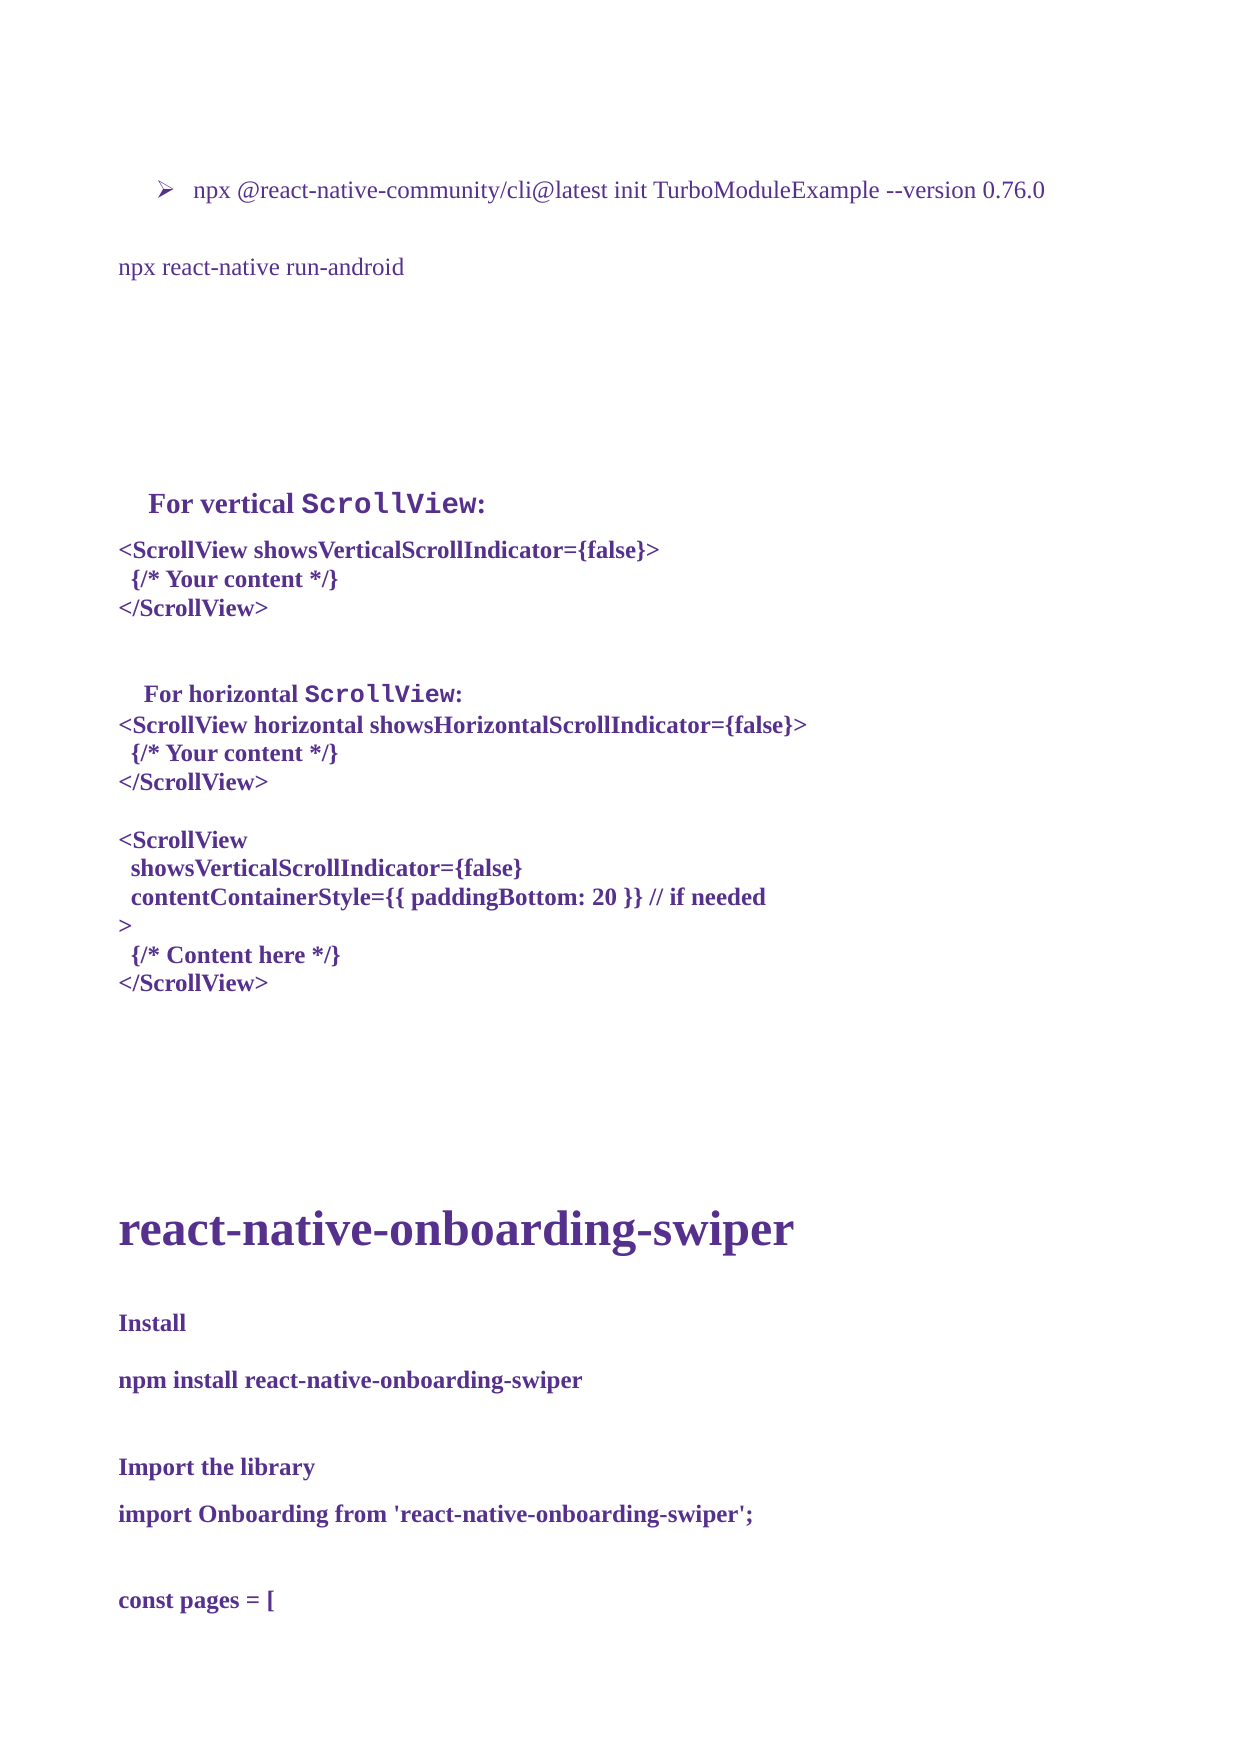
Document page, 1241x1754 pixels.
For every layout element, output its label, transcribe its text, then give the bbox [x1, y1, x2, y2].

text ✅ For horizontal ScrollView: [118, 679, 1122, 710]
text npm install react-native-onboarding-swiper [118, 1365, 1122, 1394]
text Import the library [118, 1452, 1122, 1480]
text </ScrollView> [118, 767, 1122, 796]
text {/* Your content */} [118, 738, 1122, 767]
text const pages = [ [118, 1586, 1122, 1614]
list npx @react-native-community/cli@latest init TurboModuleExample --version 0.76.0 [156, 176, 1122, 204]
text contentContainerStyle={{ paddingBottom: 20 }} // if needed [118, 882, 1122, 911]
text react-native-onboarding-swiper [118, 1198, 1122, 1256]
text Install [118, 1308, 1122, 1337]
text <ScrollView horizontal showsHorizontalScrollIndicator={false}> [118, 710, 1122, 738]
text </ScrollView> [118, 968, 1122, 997]
text showsVerticalScrollIndicator={false} [118, 853, 1122, 882]
text npx react-native run-android [118, 252, 1122, 281]
text {/* Content here */} [118, 940, 1122, 968]
text {/* Your content */} [118, 564, 1122, 593]
text > [118, 911, 1122, 940]
text <ScrollView [118, 825, 1122, 853]
text </ScrollView> [118, 593, 1122, 621]
subtitle ✅ For vertical ScrollView: [118, 487, 1122, 523]
text <ScrollView showsVerticalScrollIndicator={false}> [118, 535, 1122, 564]
text import Onboarding from 'react-native-onboarding-swiper'; [118, 1499, 1122, 1528]
